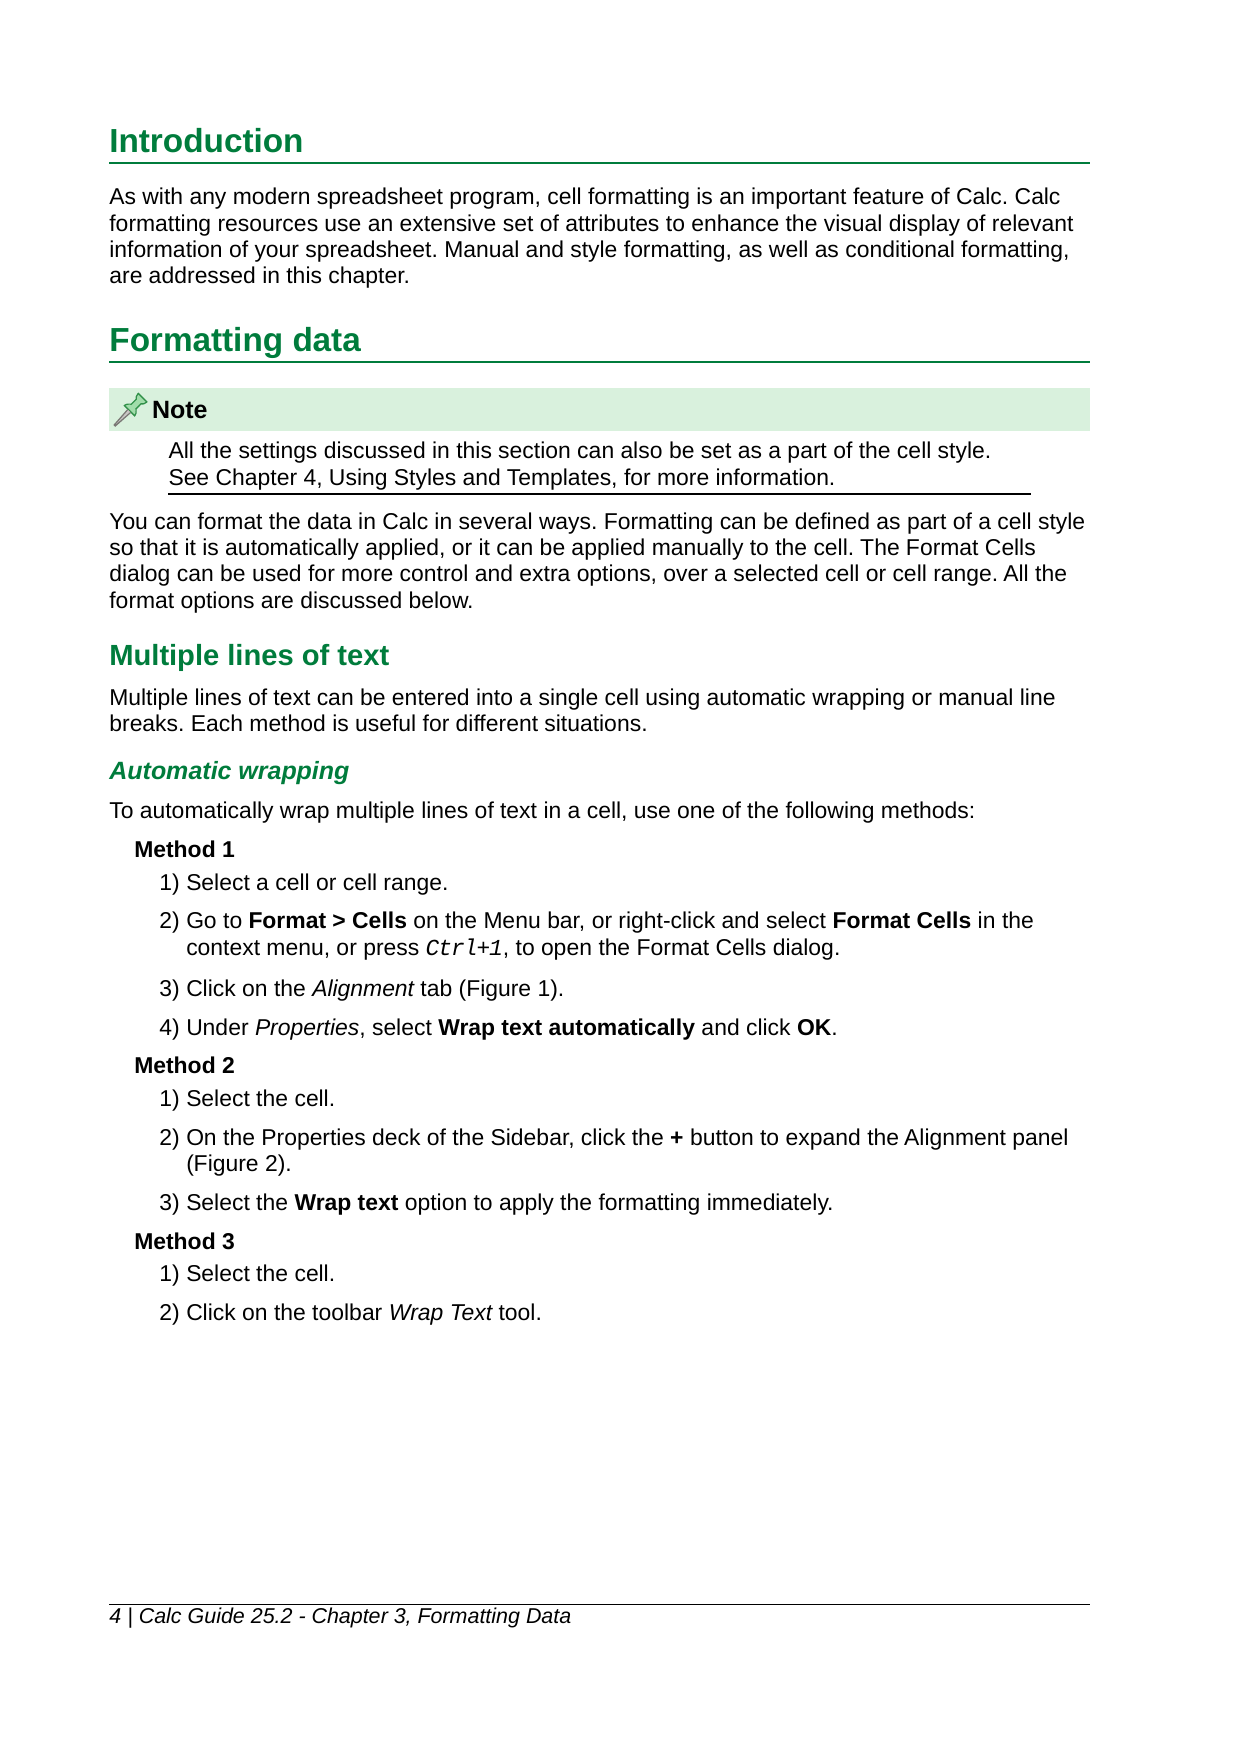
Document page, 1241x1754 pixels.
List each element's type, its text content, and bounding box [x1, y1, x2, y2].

subtitle Introduction [109, 121, 1090, 162]
text All the settings discussed in this section can also be set as a part of the cell style. See Chapter 4, Using Styles and Templates, for more information. [168, 437, 1031, 493]
text Multiple lines of text can be entered into a single cell using automatic wrapping or manual line breaks. Each method is useful for different situations. [109, 684, 1090, 736]
text Method 2 [134, 1052, 1090, 1079]
list Go to Format > Cells on the Menu bar, or right-click and select Format Cells in the context menu, or press Ctrl+1, to open the Format Cells dialog. [186, 907, 1090, 962]
list Select the Wrap text option to apply the formatting immediately. [186, 1189, 1090, 1215]
subtitle Note [109, 388, 1090, 431]
list Select a cell or cell range. [186, 868, 1090, 895]
list Select the cell. [186, 1260, 1090, 1287]
text Method 3 [134, 1228, 1090, 1254]
list Click on the toolbar Wrap Text tool. [186, 1299, 1090, 1326]
subtitle Automatic wrapping [109, 756, 1090, 785]
list To automatically wrap multiple lines of text in a cell, use one of the following methods: [109, 797, 1090, 823]
text Method 1 [134, 836, 1090, 862]
text You can format the data in Calc in several ways. Formatting can be defined as part of a cell style so that it is automatically applied, or it can be applied manually to the cell. The Format Cells dialog can be used for more control and extra options, over a selected cell or cell range. All the format options are discussed below. [109, 508, 1090, 613]
list On the Properties deck of the Sidebar, click the + button to expand the Alignment panel (Figure 2). [186, 1124, 1090, 1176]
list Click on the Alignment tab (Figure 1). [186, 974, 1090, 1001]
text As with any modern spreadsheet program, cell formatting is an important feature of Calc. Calc formatting resources use an extensive set of attributes to enhance the visual display of relevant information of your spreadsheet. Manual and style formatting, as well as conditional formatting, are addressed in this chapter. [109, 183, 1090, 289]
subtitle Multiple lines of text [109, 638, 1090, 671]
list Select the cell. [186, 1085, 1090, 1111]
list Under Properties, select Wrap text automatically and click OK. [186, 1013, 1090, 1040]
subtitle Formatting data [109, 320, 1090, 361]
